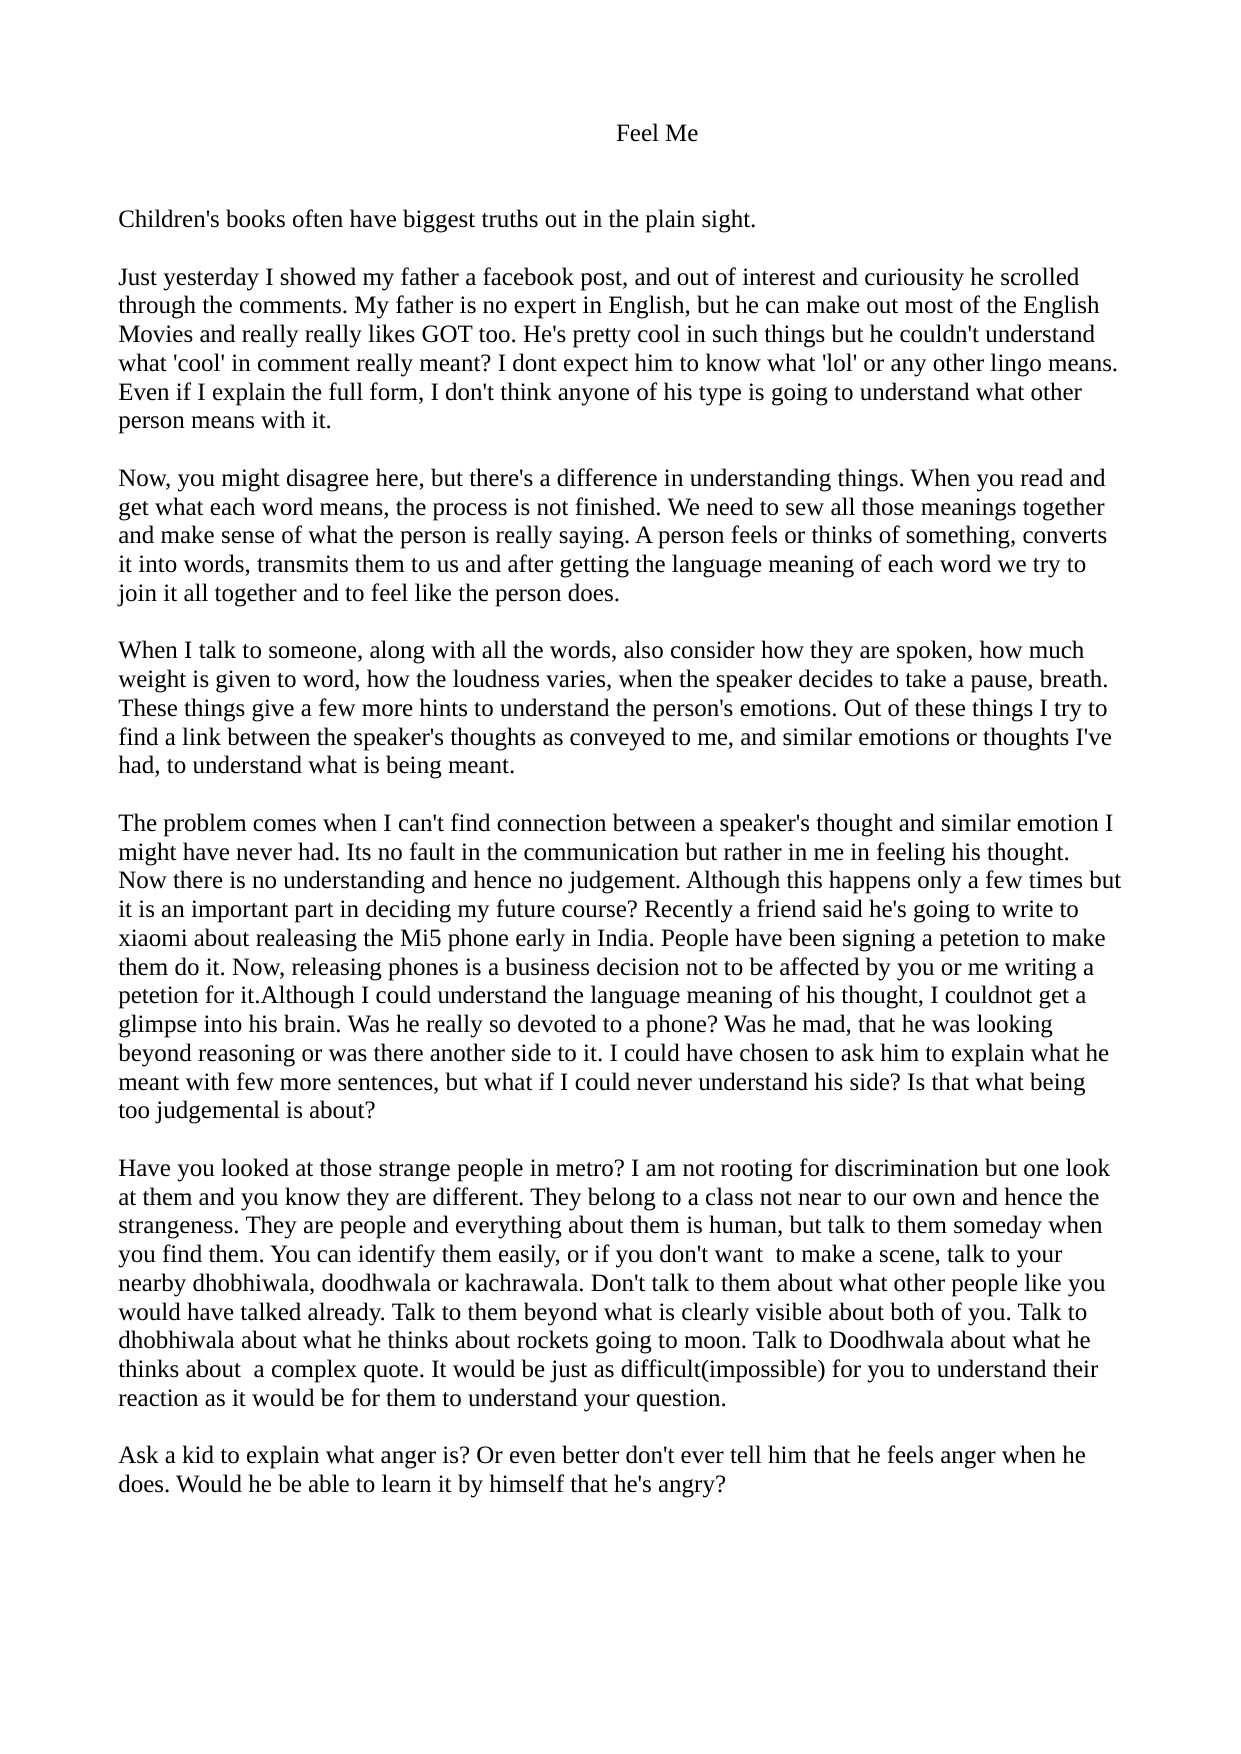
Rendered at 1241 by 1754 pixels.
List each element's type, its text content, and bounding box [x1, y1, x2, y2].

text Ask a kid to explain what anger is? Or even better don't ever tell him that he feels anger when he does. Would he be able to learn it by himself that he's angry? [118, 1441, 1122, 1498]
text Just yesterday I showed my father a facebook post, and out of interest and curiousity he scrolled through the comments. My father is no expert in English, but he can make out most of the English Movies and really really likes GOT too. He's pretty cool in such things but he couldn't understand what 'cool' in comment really meant? I dont expect him to know what 'lol' or any other lingo means. Even if I explain the full form, I don't think anyone of his type is going to understand what other person means with it. [118, 262, 1122, 463]
text Now, you might disagree here, but there's a difference in understanding things. When you read and get what each word means, the process is not finished. We need to sew all those meanings together and make sense of what the person is really saying. A person feels or thinks of something, converts it into words, transmits them to us and after getting the language meaning of each word we try to join it all together and to feel like the person does. When I talk to someone, along with all the words, also consider how they are spoken, how much weight is given to word, how the loudness varies, when the speaker decides to take a pause, breath. These things give a few more hints to understand the person's emotions. Out of these things I try to find a link between the speaker's thoughts as conveyed to me, and similar emotions or thoughts I've had, to understand what is being meant. The problem comes when I can't find connection between a speaker's thought and similar emotion I might have never had. Its no fault in the communication but rather in me in feeling his thought. Now there is no understanding and hence no judgement. Although this happens only a few times but it is an important part in deciding my future course? Recently a friend said he's going to write to xiaomi about realeasing the Mi5 phone early in India. People have been signing a petetion to make them do it. Now, releasing phones is a business decision not to be affected by you or me writing a petetion for it.Although I could understand the language meaning of his thought, I couldnot get a glimpse into his brain. Was he really so devoted to a phone? Was he mad, that he was looking beyond reasoning or was there another side to it. I could have chosen to ask him to explain what he meant with few more sentences, but what if I could never understand his side? Is that what being too judgemental is about? Have you looked at those strange people in metro? I am not rooting for discrimination but one look at them and you know they are different. They belong to a class not near to our own and hence the strangeness. They are people and everything about them is human, but talk to them someday when you find them. You can identify them easily, or if you don't want to make a scene, talk to your nearby dhobhiwala, doodhwala or kachrawala. Don't talk to them about what other people like you would have talked already. Talk to them beyond what is clearly visible about both of you. Talk to dhobhiwala about what he thinks about rockets going to moon. Talk to Doodhwala about what he thinks about a complex quote. It would be just as difficult(impossible) for you to understand their reaction as it would be for them to understand your question. [118, 463, 1122, 1441]
text Feel Me [118, 118, 1122, 147]
text Children's books often have biggest truths out in the plain sight. [118, 204, 1122, 262]
